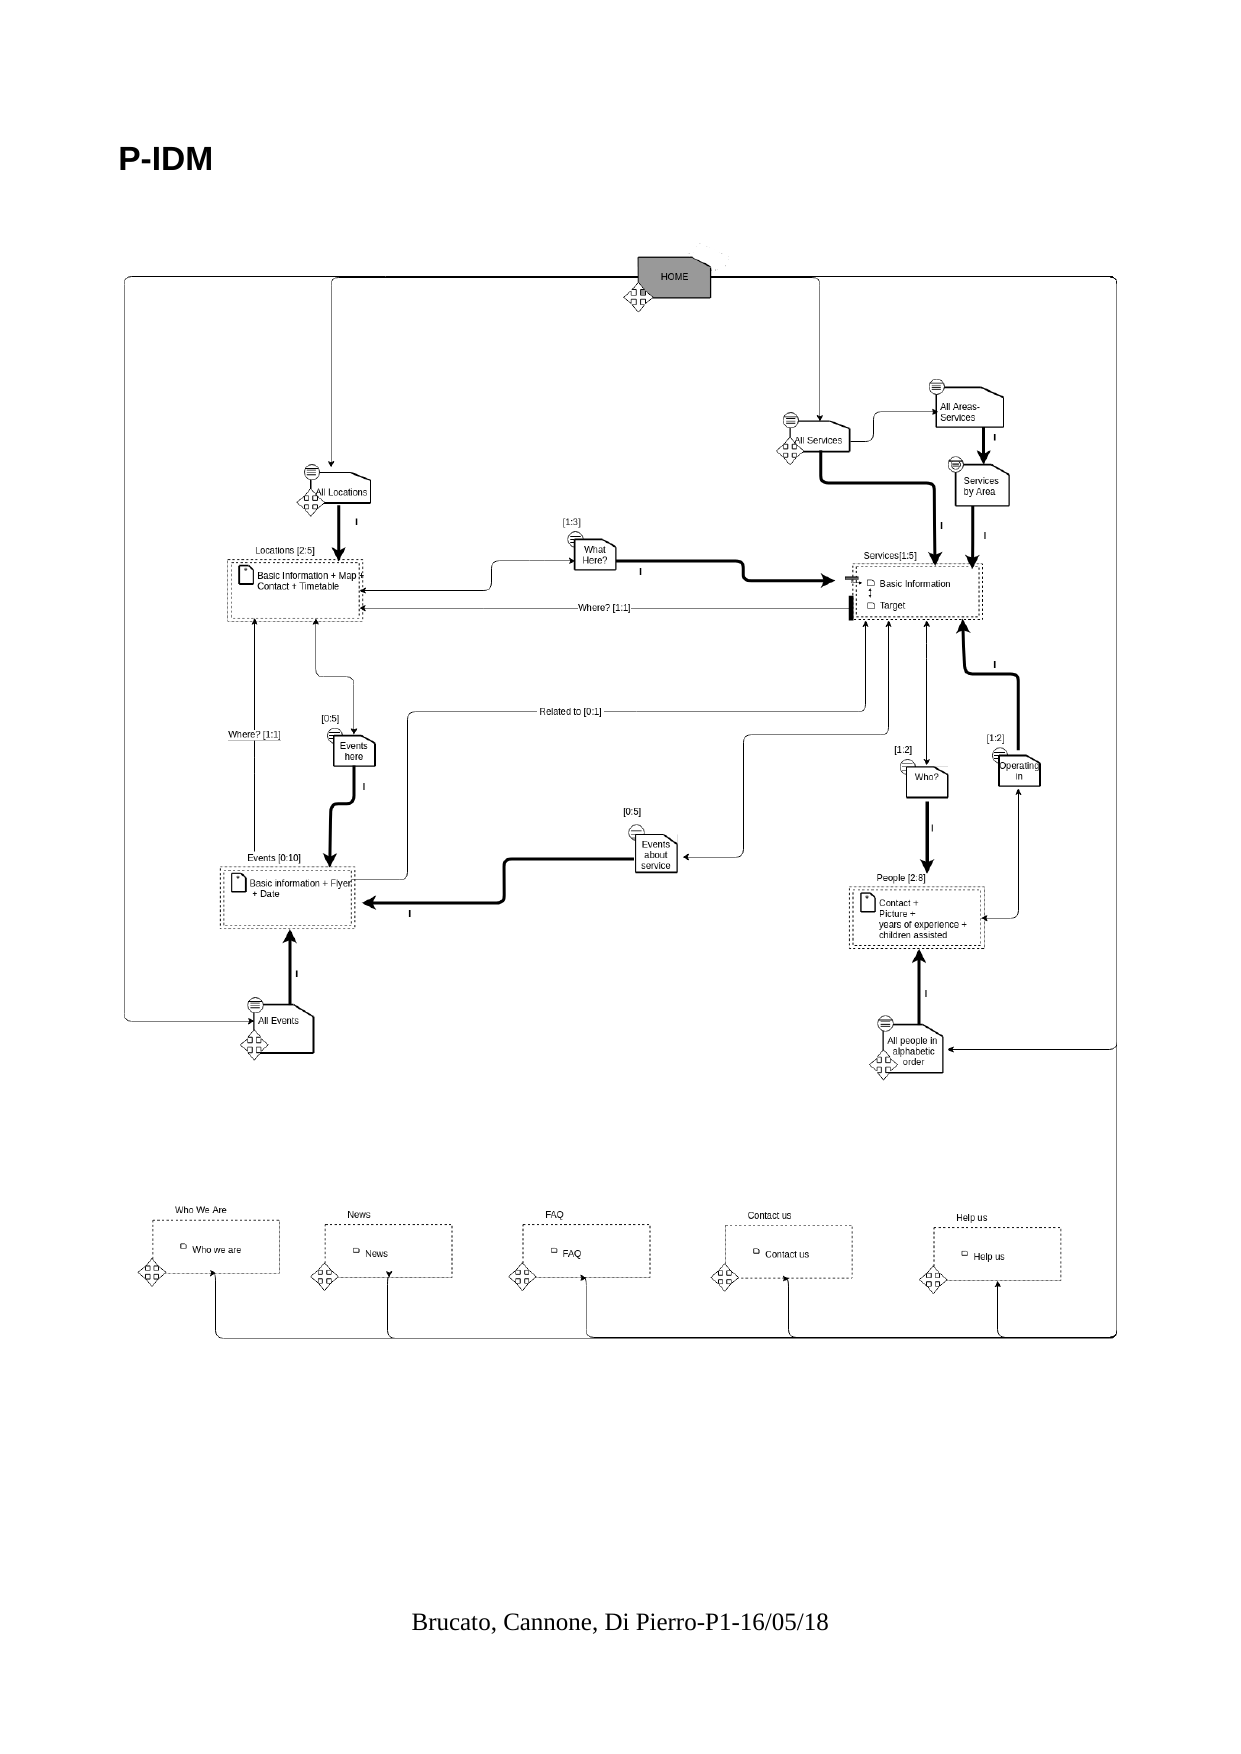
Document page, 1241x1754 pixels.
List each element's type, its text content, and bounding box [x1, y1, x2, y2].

picture [118, 237, 1123, 1345]
subtitle P-IDM [118, 139, 1122, 178]
